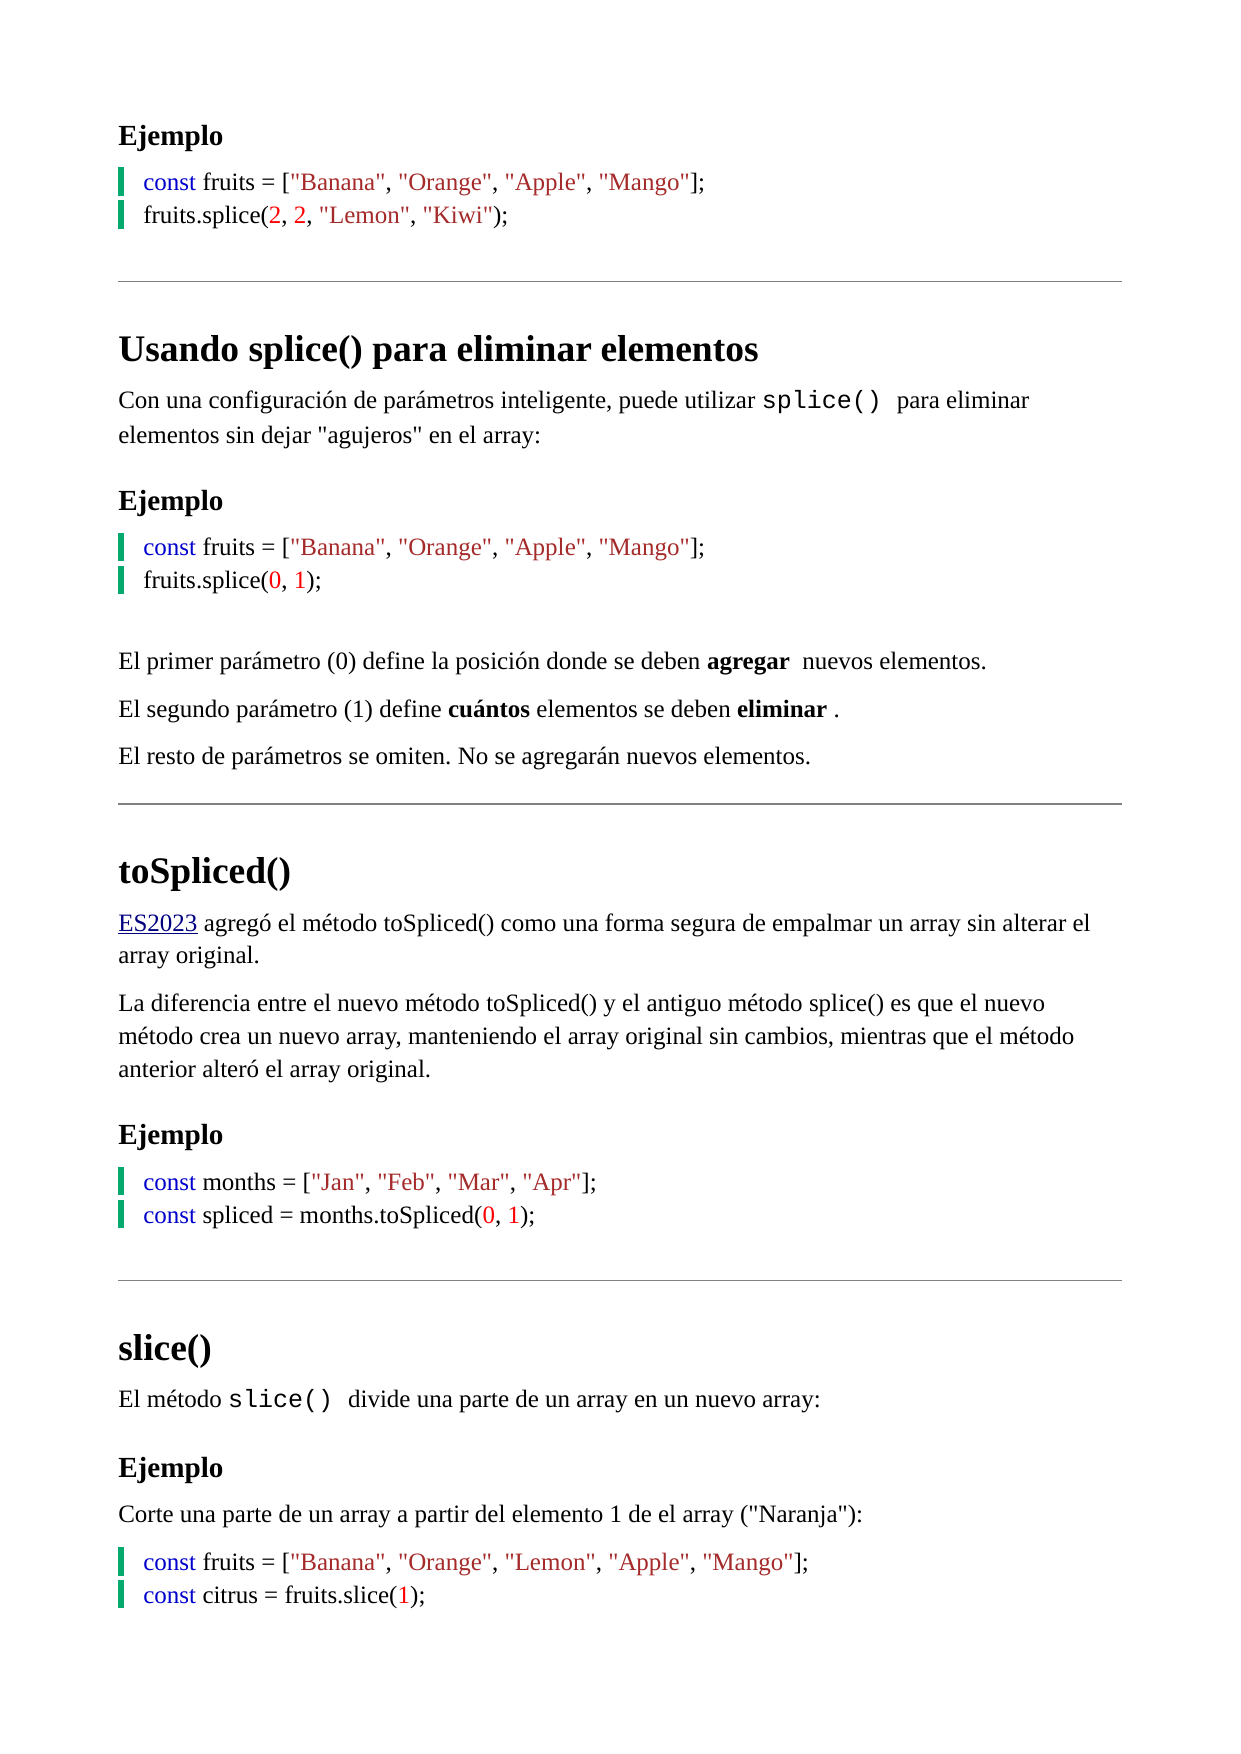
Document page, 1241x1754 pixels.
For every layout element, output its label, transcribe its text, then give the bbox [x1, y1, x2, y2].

subtitle slice() [118, 1326, 1122, 1369]
text const months = ["Jan", "Feb", "Mar", "Apr"]; const spliced = months.toSpliced(0, 1); [118, 1167, 1122, 1228]
text El método slice() divide una parte de un array en un nuevo array: [118, 1384, 1122, 1415]
subtitle Ejemplo [118, 1450, 1122, 1483]
text El segundo parámetro (1) define cuántos elementos se deben eliminar . [118, 694, 1122, 722]
subtitle Ejemplo [118, 118, 1122, 152]
subtitle toSpliced() [118, 849, 1122, 892]
text const fruits = ["Banana", "Orange", "Lemon", "Apple", "Mango"]; const citrus = fruits.slice(1); [118, 1547, 1122, 1608]
text Con una configuración de parámetros inteligente, puede utilizar splice() para eliminar elementos sin dejar "agujeros" en el array: [118, 385, 1122, 449]
subtitle Ejemplo [118, 1117, 1122, 1151]
subtitle Usando splice() para eliminar elementos [118, 326, 1122, 369]
text El primer parámetro (0) define la posición donde se deben agregar nuevos elementos. [118, 646, 1122, 675]
text El resto de parámetros se omiten. No se agregarán nuevos elementos. [118, 741, 1122, 770]
subtitle Ejemplo [118, 483, 1122, 517]
text Corte una parte de un array a partir del elemento 1 de el array ("Naranja"): [118, 1499, 1122, 1528]
text ES2023 agregó el método toSpliced() como una forma segura de empalmar un array sin alterar el array original. [118, 908, 1122, 969]
text const fruits = ["Banana", "Orange", "Apple", "Mango"]; fruits.splice(2, 2, "Lemon", "Kiwi"); [118, 167, 1122, 229]
text La diferencia entre el nuevo método toSpliced() y el antiguo método splice() es que el nuevo método crea un nuevo array, manteniendo el array original sin cambios, mientras que el método anterior alteró el array original. [118, 988, 1122, 1083]
text const fruits = ["Banana", "Orange", "Apple", "Mango"]; fruits.splice(0, 1); [118, 532, 1122, 594]
